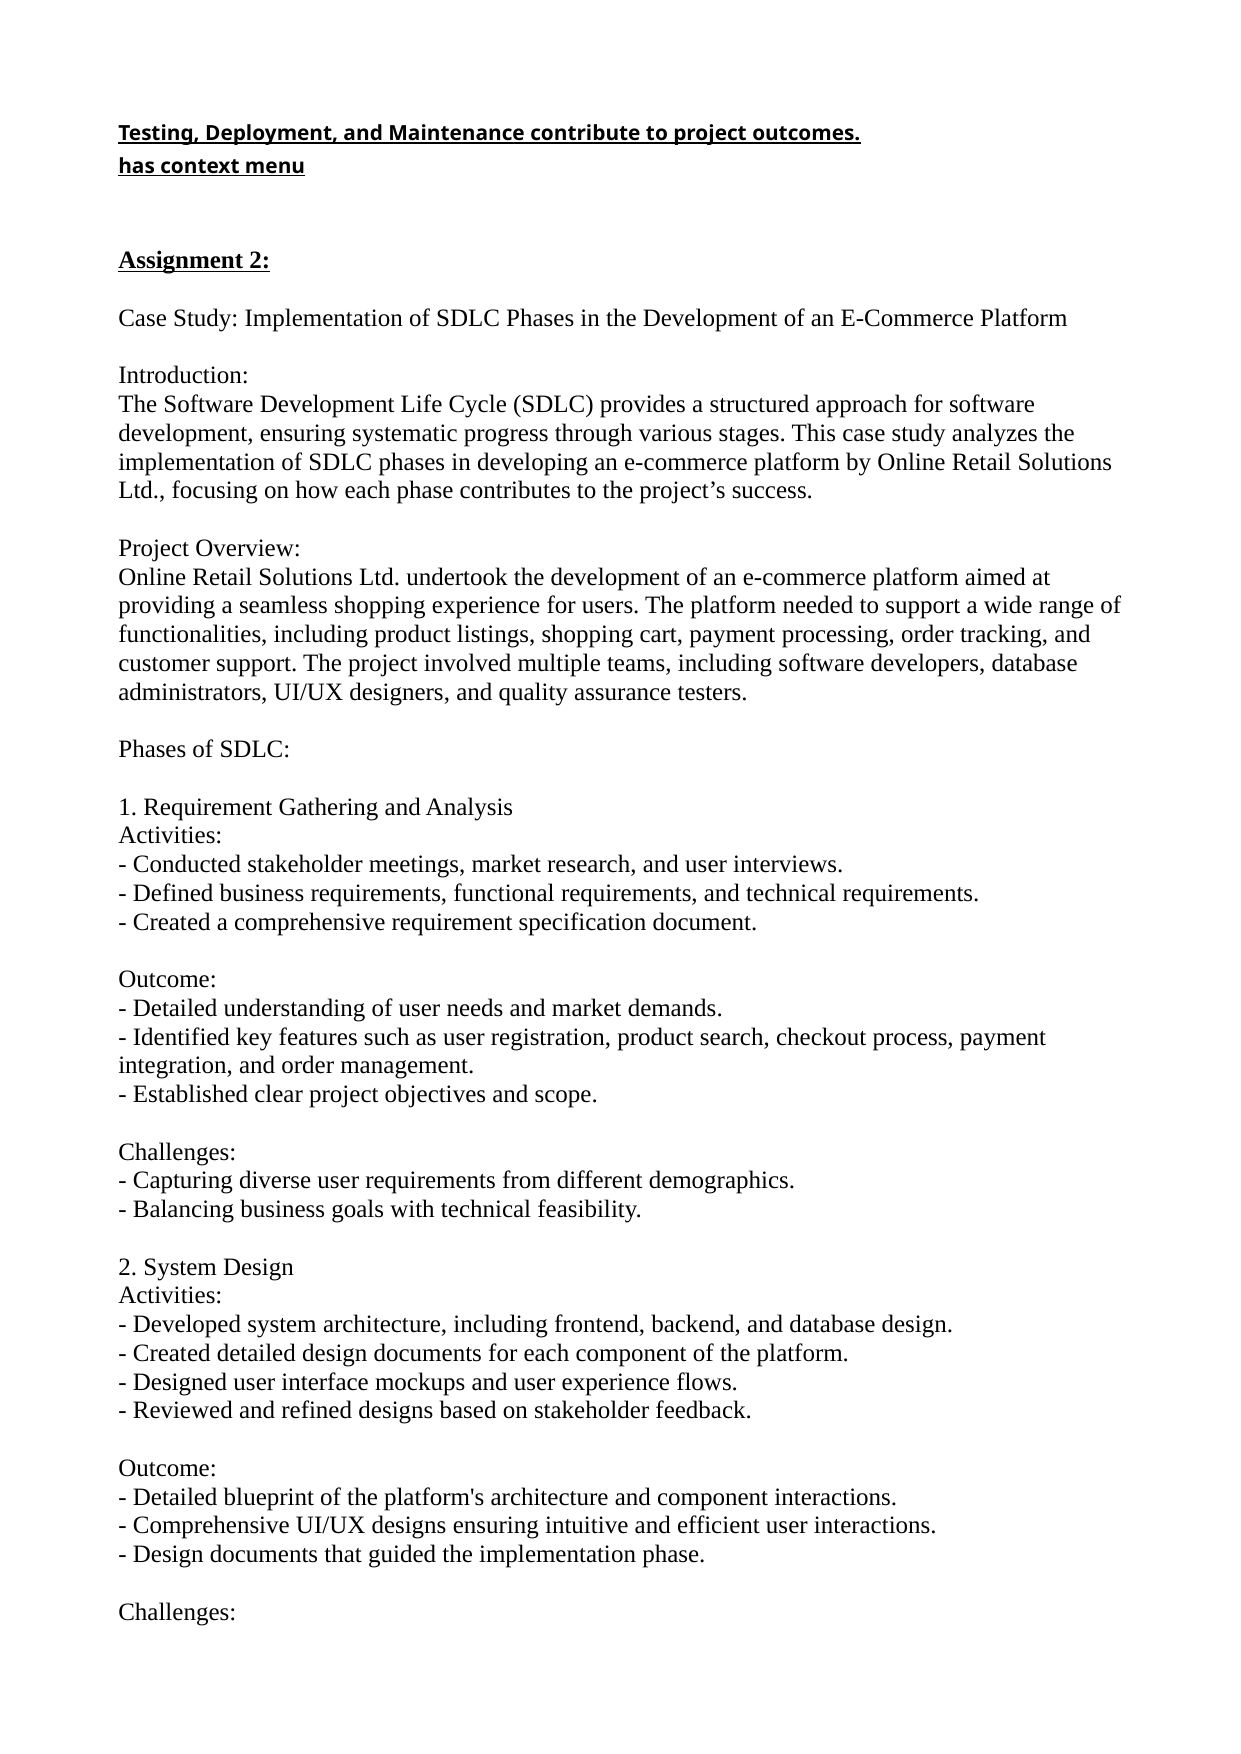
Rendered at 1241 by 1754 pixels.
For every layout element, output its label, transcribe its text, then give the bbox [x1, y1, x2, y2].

text Project Overview: [118, 533, 1122, 562]
text - Comprehensive UI/UX designs ensuring intuitive and efficient user interactions. [118, 1511, 1122, 1539]
text Activities: [118, 1281, 1122, 1309]
text - Reviewed and refined designs based on stakeholder feedback. [118, 1396, 1122, 1424]
text - Defined business requirements, functional requirements, and technical requirements. [118, 878, 1122, 907]
text - Developed system architecture, including frontend, backend, and database design. [118, 1309, 1122, 1338]
text - Created detailed design documents for each component of the platform. [118, 1338, 1122, 1367]
text Activities: [118, 821, 1122, 849]
text Outcome: [118, 1453, 1122, 1482]
text - Detailed understanding of user needs and market demands. [118, 993, 1122, 1022]
text Outcome: [118, 964, 1122, 993]
text - Balancing business goals with technical feasibility. [118, 1194, 1122, 1223]
text Testing, Deployment, and Maintenance contribute to project outcomes. has context menu [118, 118, 1122, 179]
text Case Study: Implementation of SDLC Phases in the Development of an E-Commerce Platform [118, 303, 1122, 332]
text - Conducted stakeholder meetings, market research, and user interviews. [118, 849, 1122, 878]
text 1. Requirement Gathering and Analysis [118, 792, 1122, 821]
text Online Retail Solutions Ltd. undertook the development of an e-commerce platform aimed at providing a seamless shopping experience for users. The platform needed to support a wide range of functionalities, including product listings, shopping cart, payment processing, order tracking, and customer support. The project involved multiple teams, including software developers, database administrators, UI/UX designers, and quality assurance testers. [118, 562, 1122, 706]
text - Created a comprehensive requirement specification document. [118, 907, 1122, 936]
text - Capturing diverse user requirements from different demographics. [118, 1166, 1122, 1194]
text The Software Development Life Cycle (SDLC) provides a structured approach for software development, ensuring systematic progress through various stages. This case study analyzes the implementation of SDLC phases in developing an e-commerce platform by Online Retail Solutions Ltd., focusing on how each phase contributes to the project’s success. [118, 389, 1122, 504]
text Phases of SDLC: [118, 734, 1122, 763]
text - Detailed blueprint of the platform's architecture and component interactions. [118, 1482, 1122, 1511]
text - Design documents that guided the implementation phase. [118, 1539, 1122, 1568]
text - Established clear project objectives and scope. [118, 1079, 1122, 1108]
text - Identified key features such as user registration, product search, checkout process, payment integration, and order management. [118, 1022, 1122, 1079]
text 2. System Design [118, 1252, 1122, 1281]
text Introduction: [118, 361, 1122, 389]
text - Designed user interface mockups and user experience flows. [118, 1367, 1122, 1396]
text Challenges: [118, 1137, 1122, 1166]
text Challenges: [118, 1597, 1122, 1626]
text Assignment 2: [118, 246, 1122, 274]
